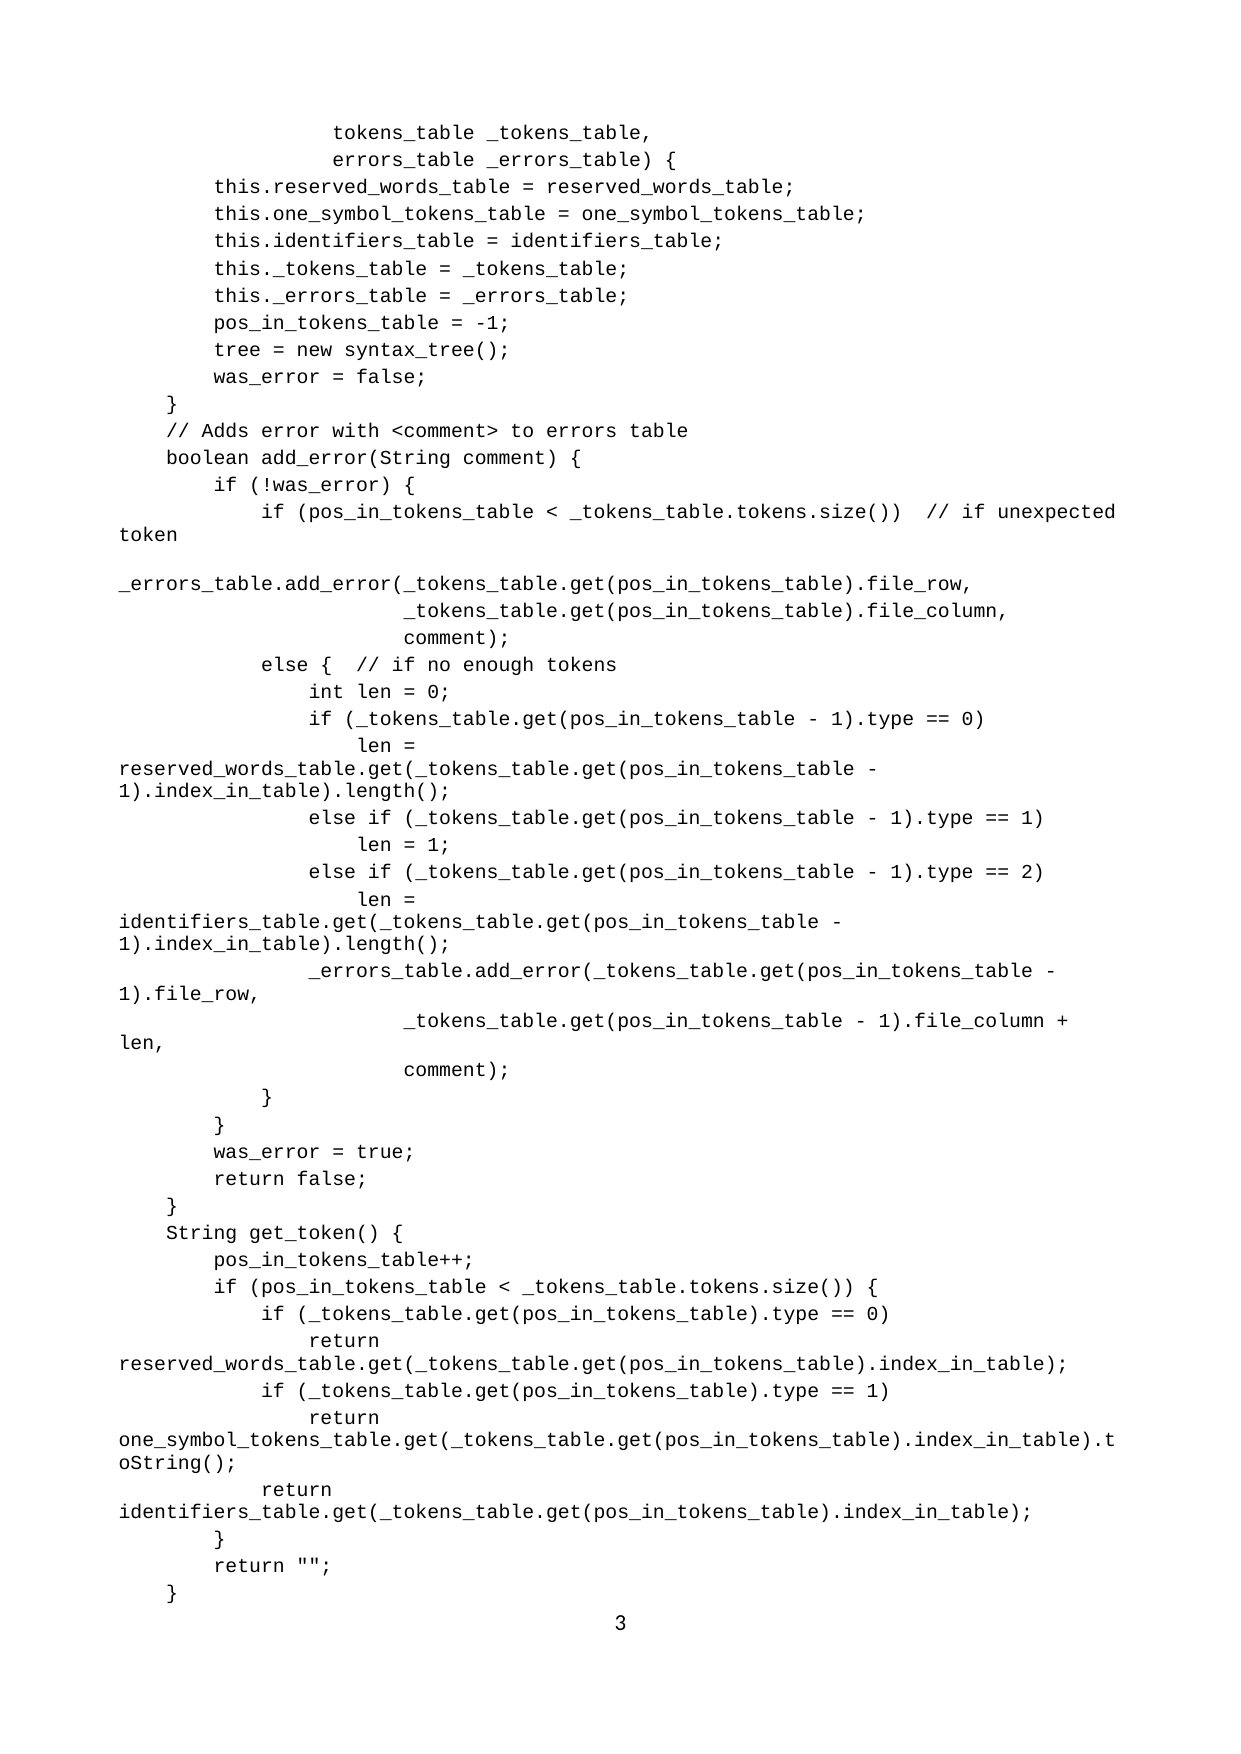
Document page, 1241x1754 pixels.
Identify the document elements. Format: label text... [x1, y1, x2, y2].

text if (_tokens_table.get(pos_in_tokens_table - 1).type == 0) [118, 705, 1122, 732]
text } [118, 1579, 1122, 1606]
text if (pos_in_tokens_table < _tokens_table.tokens.size()) { [118, 1272, 1122, 1299]
text return false; [118, 1164, 1122, 1191]
text this._errors_table = _errors_table; [118, 281, 1122, 308]
text if (!was_error) { [118, 470, 1122, 497]
text if (_tokens_table.get(pos_in_tokens_table).type == 0) [118, 1299, 1122, 1327]
text } [118, 389, 1122, 416]
text int len = 0; [118, 678, 1122, 705]
text } [118, 1191, 1122, 1218]
text comment); [118, 623, 1122, 651]
text this.one_symbol_tokens_table = one_symbol_tokens_table; [118, 199, 1122, 227]
text errors_table _errors_table) { [118, 145, 1122, 172]
text else if (_tokens_table.get(pos_in_tokens_table - 1).type == 2) [118, 858, 1122, 885]
text boolean add_error(String comment) { [118, 443, 1122, 470]
text tree = new syntax_tree(); [118, 335, 1122, 362]
text String get_token() { [118, 1218, 1122, 1245]
text this.identifiers_table = identifiers_table; [118, 227, 1122, 254]
text _errors_table.add_error(_tokens_table.get(pos_in_tokens_table).file_row, [118, 547, 1122, 596]
text comment); [118, 1056, 1122, 1083]
text len = 1; [118, 831, 1122, 858]
text return identifiers_table.get(_tokens_table.get(pos_in_tokens_table).index_in_table); [118, 1475, 1122, 1524]
text return one_symbol_tokens_table.get(_tokens_table.get(pos_in_tokens_table).index_in_table).toString(); [118, 1403, 1122, 1475]
text else if (_tokens_table.get(pos_in_tokens_table - 1).type == 1) [118, 804, 1122, 831]
text pos_in_tokens_table = -1; [118, 308, 1122, 335]
text this.reserved_words_table = reserved_words_table; [118, 172, 1122, 199]
text return ""; [118, 1552, 1122, 1579]
text else { // if no enough tokens [118, 651, 1122, 678]
text // Adds error with <comment> to errors table [118, 416, 1122, 443]
text _errors_table.add_error(_tokens_table.get(pos_in_tokens_table - 1).file_row, [118, 957, 1122, 1006]
text pos_in_tokens_table++; [118, 1245, 1122, 1272]
text was_error = false; [118, 362, 1122, 389]
text } [118, 1083, 1122, 1110]
text } [118, 1110, 1122, 1137]
text was_error = true; [118, 1137, 1122, 1164]
text _tokens_table.get(pos_in_tokens_table).file_column, [118, 596, 1122, 623]
text } [118, 1524, 1122, 1552]
text len = identifiers_table.get(_tokens_table.get(pos_in_tokens_table - 1).index_in_table).length(); [118, 885, 1122, 957]
text if (_tokens_table.get(pos_in_tokens_table).type == 1) [118, 1376, 1122, 1403]
text return reserved_words_table.get(_tokens_table.get(pos_in_tokens_table).index_in_table); [118, 1327, 1122, 1376]
text if (pos_in_tokens_table < _tokens_table.tokens.size()) // if unexpected token [118, 497, 1122, 547]
text this._tokens_table = _tokens_table; [118, 254, 1122, 281]
text len = reserved_words_table.get(_tokens_table.get(pos_in_tokens_table - 1).index_in_table).length(); [118, 732, 1122, 804]
text _tokens_table.get(pos_in_tokens_table - 1).file_column + len, [118, 1006, 1122, 1056]
text tokens_table _tokens_table, [118, 118, 1122, 145]
